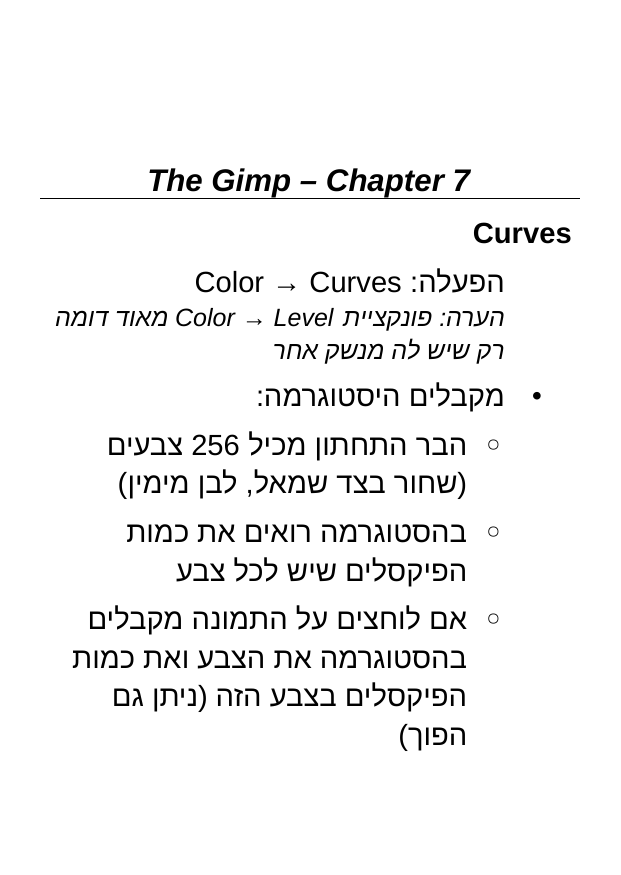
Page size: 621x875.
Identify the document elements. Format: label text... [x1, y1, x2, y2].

list הבר התחתון מכיל 256 צבעים (שחור בצד שמאל, לבן מימין) [40, 427, 505, 500]
text Curves [40, 216, 580, 250]
list הפעלה: Color → Curves הערה: פונקציית Color → Level מאוד דומה רק שיש לה מנשק אחר [40, 265, 542, 364]
list בהסטוגרמה רואים את כמות הפיקסלים שיש לכל צבע [40, 515, 505, 587]
list מקבלים היסטוגרמה: [40, 379, 542, 412]
list אם לוחצים על התמונה מקבלים בהסטוגרמה את הצבע ואת כמות הפיקסלים בצבע הזה (ניתן גם הפוך) [40, 602, 505, 751]
subtitle The Gimp – Chapter 7 [40, 162, 580, 198]
